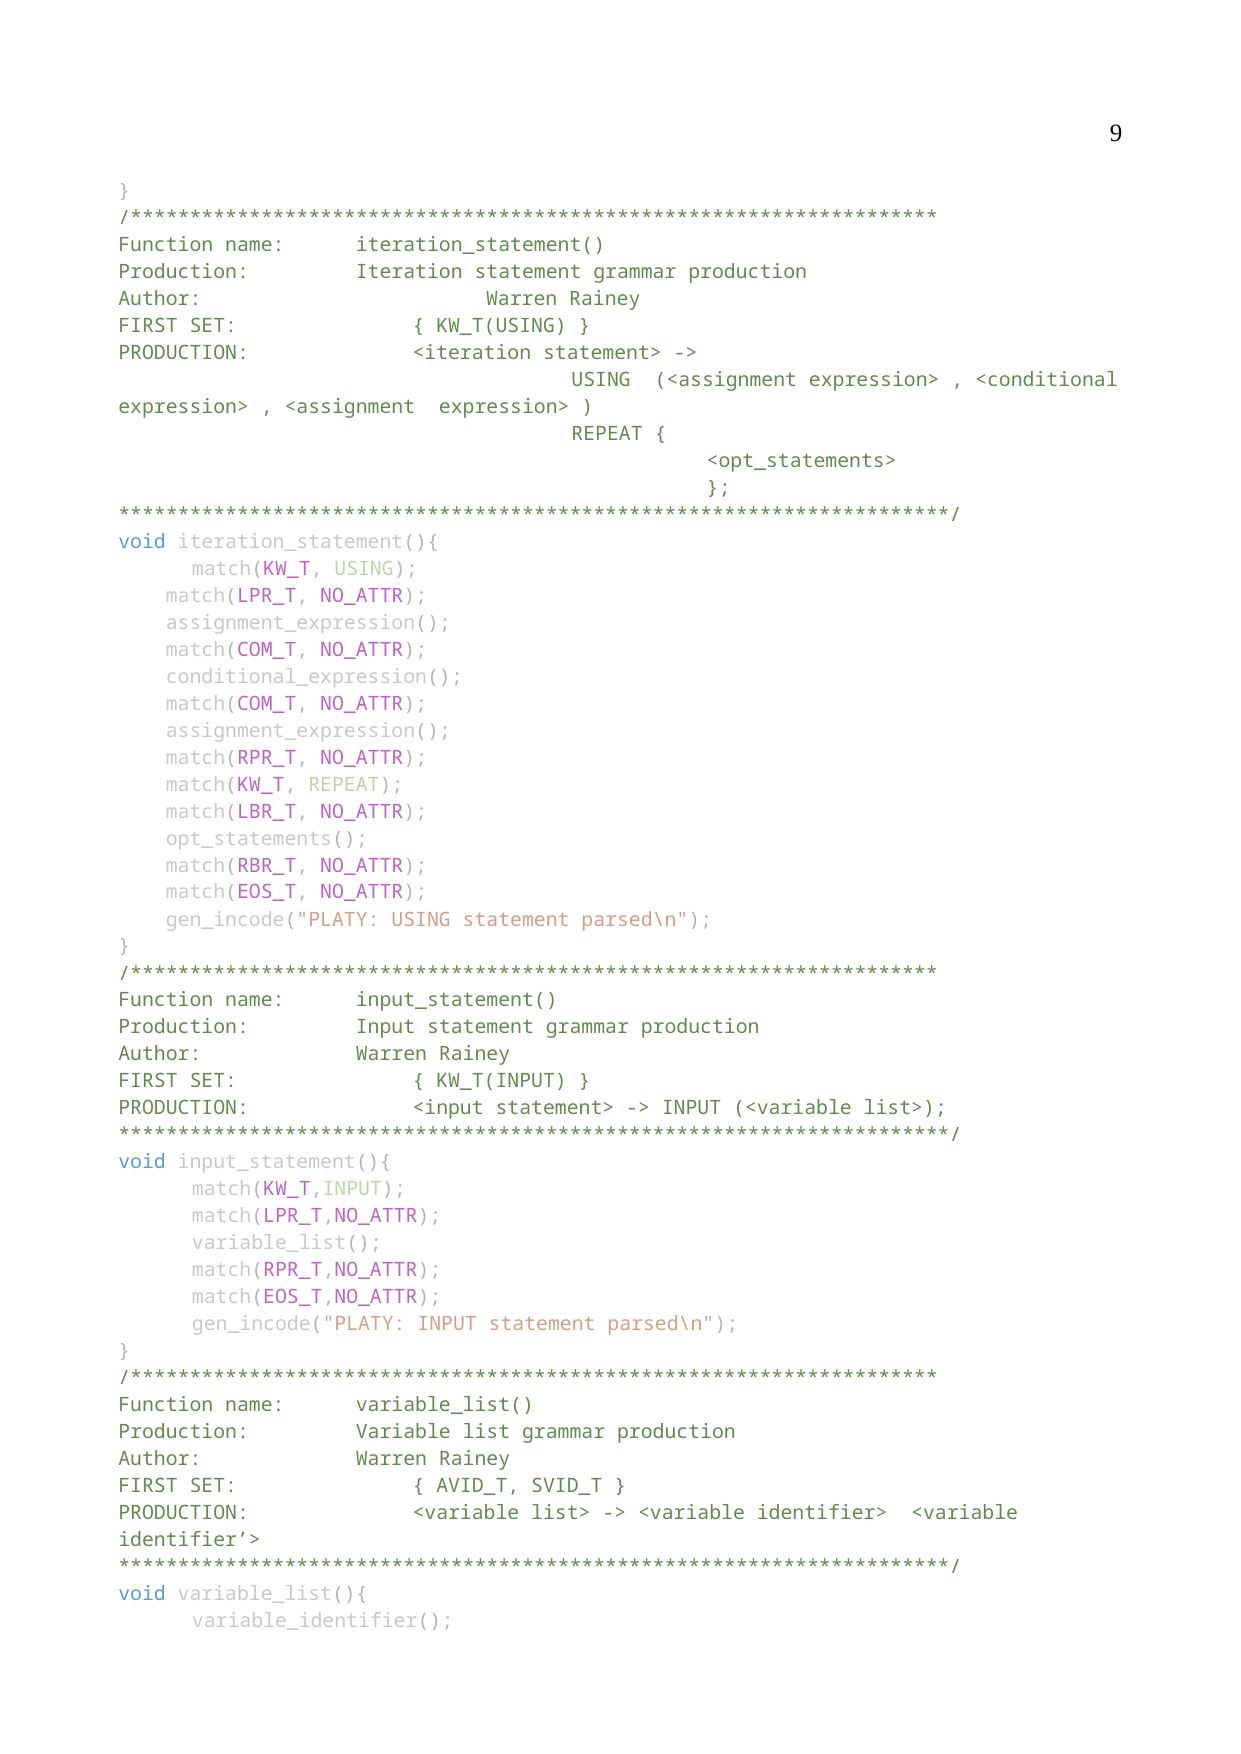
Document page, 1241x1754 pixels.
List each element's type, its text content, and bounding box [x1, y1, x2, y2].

text match(COM_T, NO_ATTR); [118, 689, 1122, 716]
text REPEAT { [118, 419, 1122, 446]
text } [118, 1336, 1122, 1363]
text **********************************************************************/ [118, 500, 1122, 527]
text match(KW_T, USING); [118, 554, 1122, 581]
text PRODUCTION: <iteration statement> -> [118, 338, 1122, 365]
text conditional_expression(); [118, 662, 1122, 689]
text match(LPR_T, NO_ATTR); [118, 581, 1122, 608]
text }; [118, 473, 1122, 500]
text } [118, 932, 1122, 959]
text assignment_expression(); [118, 716, 1122, 743]
text match(COM_T, NO_ATTR); [118, 635, 1122, 662]
text match(LBR_T, NO_ATTR); [118, 797, 1122, 824]
text /******************************************************************** [118, 203, 1122, 230]
text assignment_expression(); [118, 608, 1122, 635]
text match(RPR_T,NO_ATTR); [118, 1256, 1122, 1282]
text void input_statement(){ [118, 1148, 1122, 1174]
text gen_incode("PLATY: USING statement parsed\n"); [118, 905, 1122, 932]
text void variable_list(){ [118, 1579, 1122, 1606]
text PRODUCTION: <input statement> -> INPUT (<variable list>); [118, 1094, 1122, 1121]
text match(EOS_T,NO_ATTR); [118, 1282, 1122, 1309]
text Author: Warren Rainey [118, 1444, 1122, 1471]
text opt_statements(); [118, 824, 1122, 851]
text FIRST SET: { AVID_T, SVID_T } [118, 1471, 1122, 1498]
text <opt_statements> [118, 446, 1122, 473]
text Production: Iteration statement grammar production [118, 257, 1122, 284]
text gen_incode("PLATY: INPUT statement parsed\n"); [118, 1309, 1122, 1336]
text void iteration_statement(){ [118, 527, 1122, 554]
text variable_list(); [118, 1228, 1122, 1256]
text Production: Input statement grammar production [118, 1013, 1122, 1040]
text match(EOS_T, NO_ATTR); [118, 878, 1122, 905]
text Function name: iteration_statement() [118, 230, 1122, 257]
text Author: Warren Rainey [118, 1040, 1122, 1067]
text /******************************************************************** [118, 959, 1122, 986]
text } [118, 176, 1122, 203]
text match(KW_T, REPEAT); [118, 770, 1122, 797]
text **********************************************************************/ [118, 1121, 1122, 1148]
text USING (<assignment expression> , <conditional expression> , <assignment expression> ) [118, 365, 1122, 419]
text **********************************************************************/ [118, 1552, 1122, 1579]
text /******************************************************************** [118, 1363, 1122, 1390]
text PRODUCTION: <variable list> -> <variable identifier> <variable identifier’> [118, 1498, 1122, 1552]
text match(RPR_T, NO_ATTR); [118, 743, 1122, 770]
text Function name: input_statement() [118, 986, 1122, 1013]
text match(LPR_T,NO_ATTR); [118, 1202, 1122, 1228]
text FIRST SET: { KW_T(USING) } [118, 311, 1122, 338]
text Function name: variable_list() [118, 1390, 1122, 1417]
text match(KW_T,INPUT); [118, 1174, 1122, 1202]
text Production: Variable list grammar production [118, 1417, 1122, 1444]
text Author: Warren Rainey [118, 284, 1122, 311]
text match(RBR_T, NO_ATTR); [118, 851, 1122, 878]
text variable_identifier(); [118, 1606, 1122, 1633]
text FIRST SET: { KW_T(INPUT) } [118, 1067, 1122, 1094]
